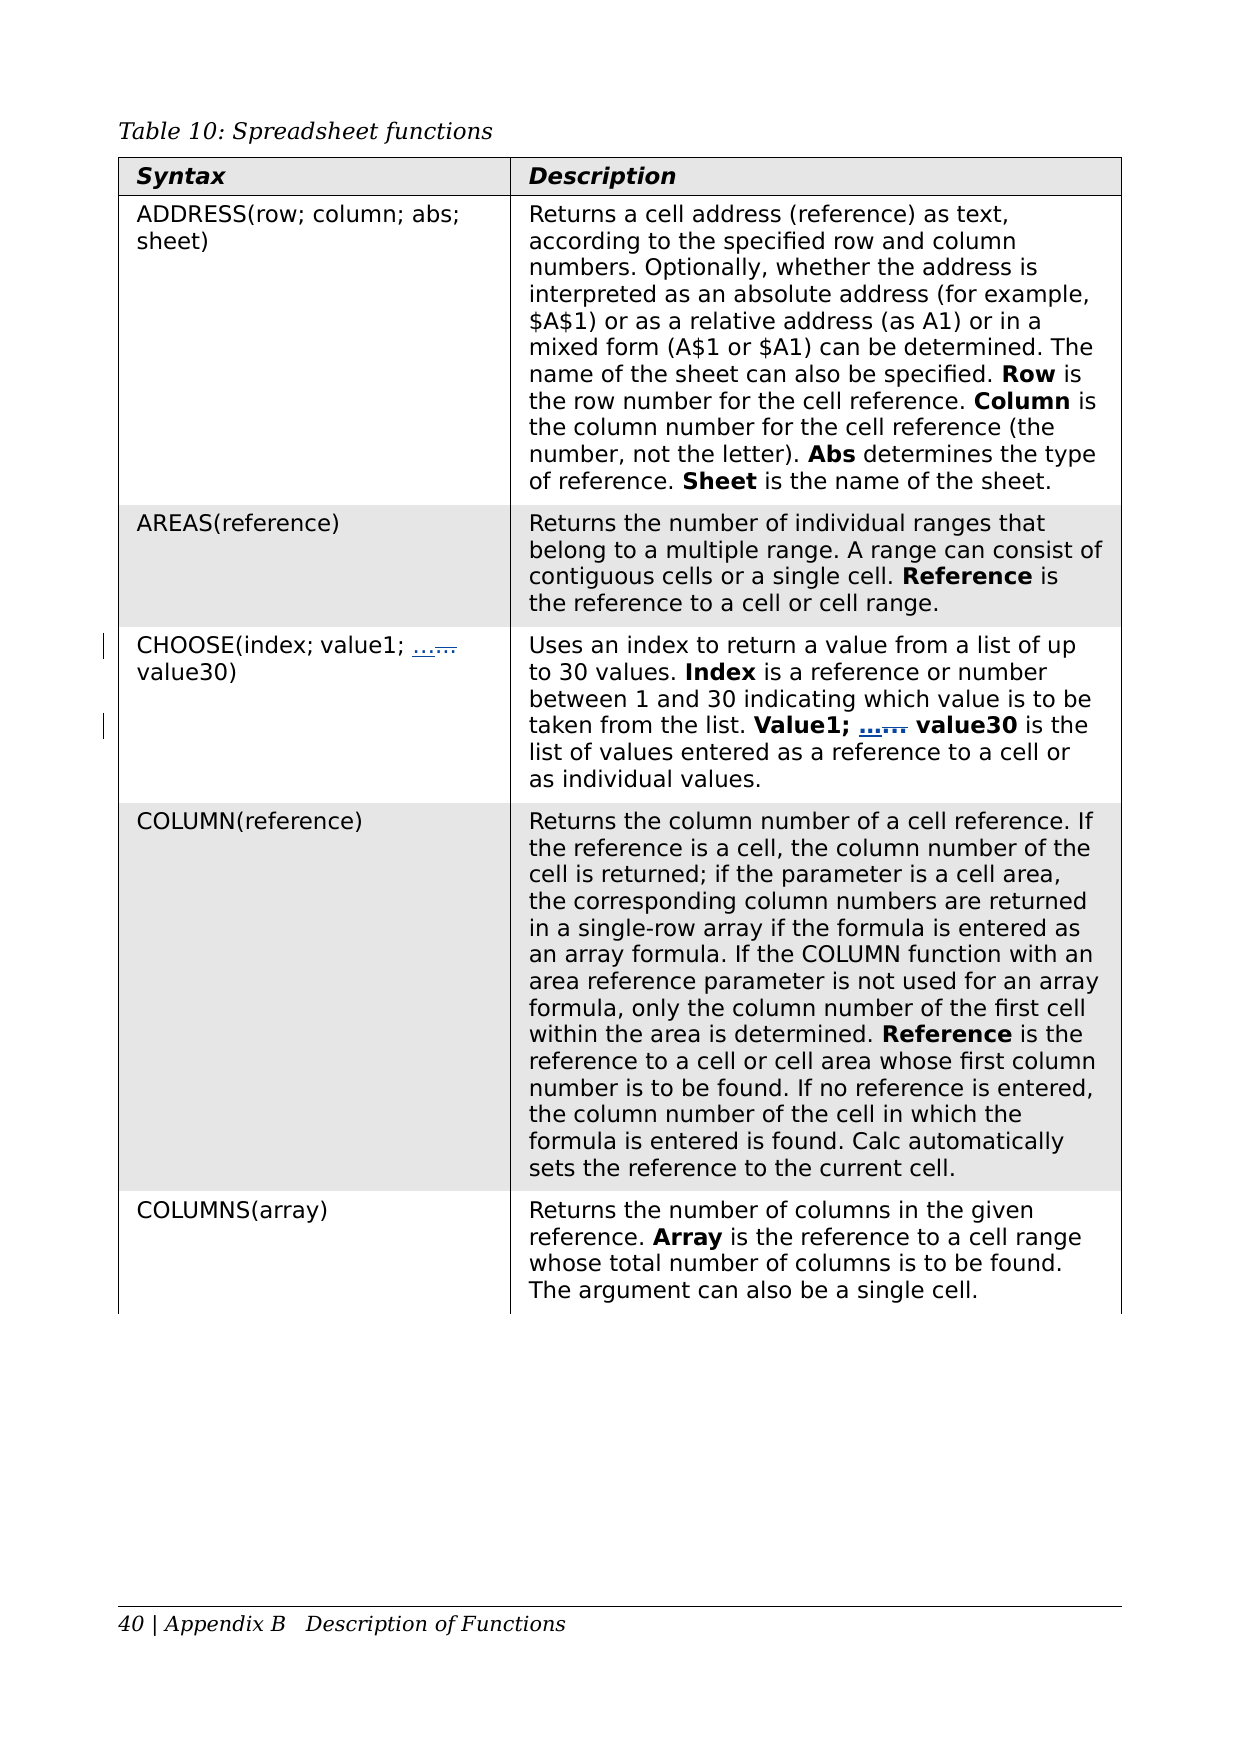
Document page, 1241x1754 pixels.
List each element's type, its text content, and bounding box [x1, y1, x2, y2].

table_header Description [511, 158, 1121, 195]
table_cell CHOOSE(index; value1; … value30) [119, 627, 510, 802]
table_cell COLUMN(reference) [119, 803, 510, 1191]
table_cell AREAS(reference) [119, 505, 510, 627]
table_cell ADDRESS(row; column; abs; sheet) [119, 196, 510, 504]
table_cell COLUMNS(array) [119, 1191, 510, 1314]
table_cell Returns the number of individual ranges that belong to a multiple range. A range can consist of contiguous cells or a single cell. Reference is the reference to a cell or cell range. [511, 505, 1121, 627]
text Table 10: Spreadsheet functions [118, 118, 1122, 145]
table_header Syntax [119, 158, 510, 195]
table_cell Uses an index to return a value from a list of up to 30 values. Index is a reference or number between 1 and 30 indicating which value is to be taken from the list. Value1; … value30 is the list of values entered as a reference to a cell or as individual values. [511, 627, 1121, 802]
table_cell Returns a cell address (reference) as text, according to the specified row and column numbers. Optionally, whether the address is interpreted as an absolute address (for example, $A$1) or as a relative address (as A1) or in a mixed form (A$1 or $A1) can be determined. The name of the sheet can also be specified. Row is the row number for the cell reference. Column is the column number for the cell reference (the number, not the letter). Abs determines the type of reference. Sheet is the name of the sheet. [511, 196, 1121, 504]
table_cell Returns the column number of a cell reference. If the reference is a cell, the column number of the cell is returned; if the parameter is a cell area, the corresponding column numbers are returned in a single-row array if the formula is entered as an array formula. If the COLUMN function with an area reference parameter is not used for an array formula, only the column number of the first cell within the area is determined. Reference is the reference to a cell or cell area whose first column number is to be found. If no reference is entered, the column number of the cell in which the formula is entered is found. Calc automatically sets the reference to the current cell. [511, 803, 1121, 1191]
table_cell Returns the number of columns in the given reference. Array is the reference to a cell range whose total number of columns is to be found. The argument can also be a single cell. [511, 1191, 1121, 1314]
